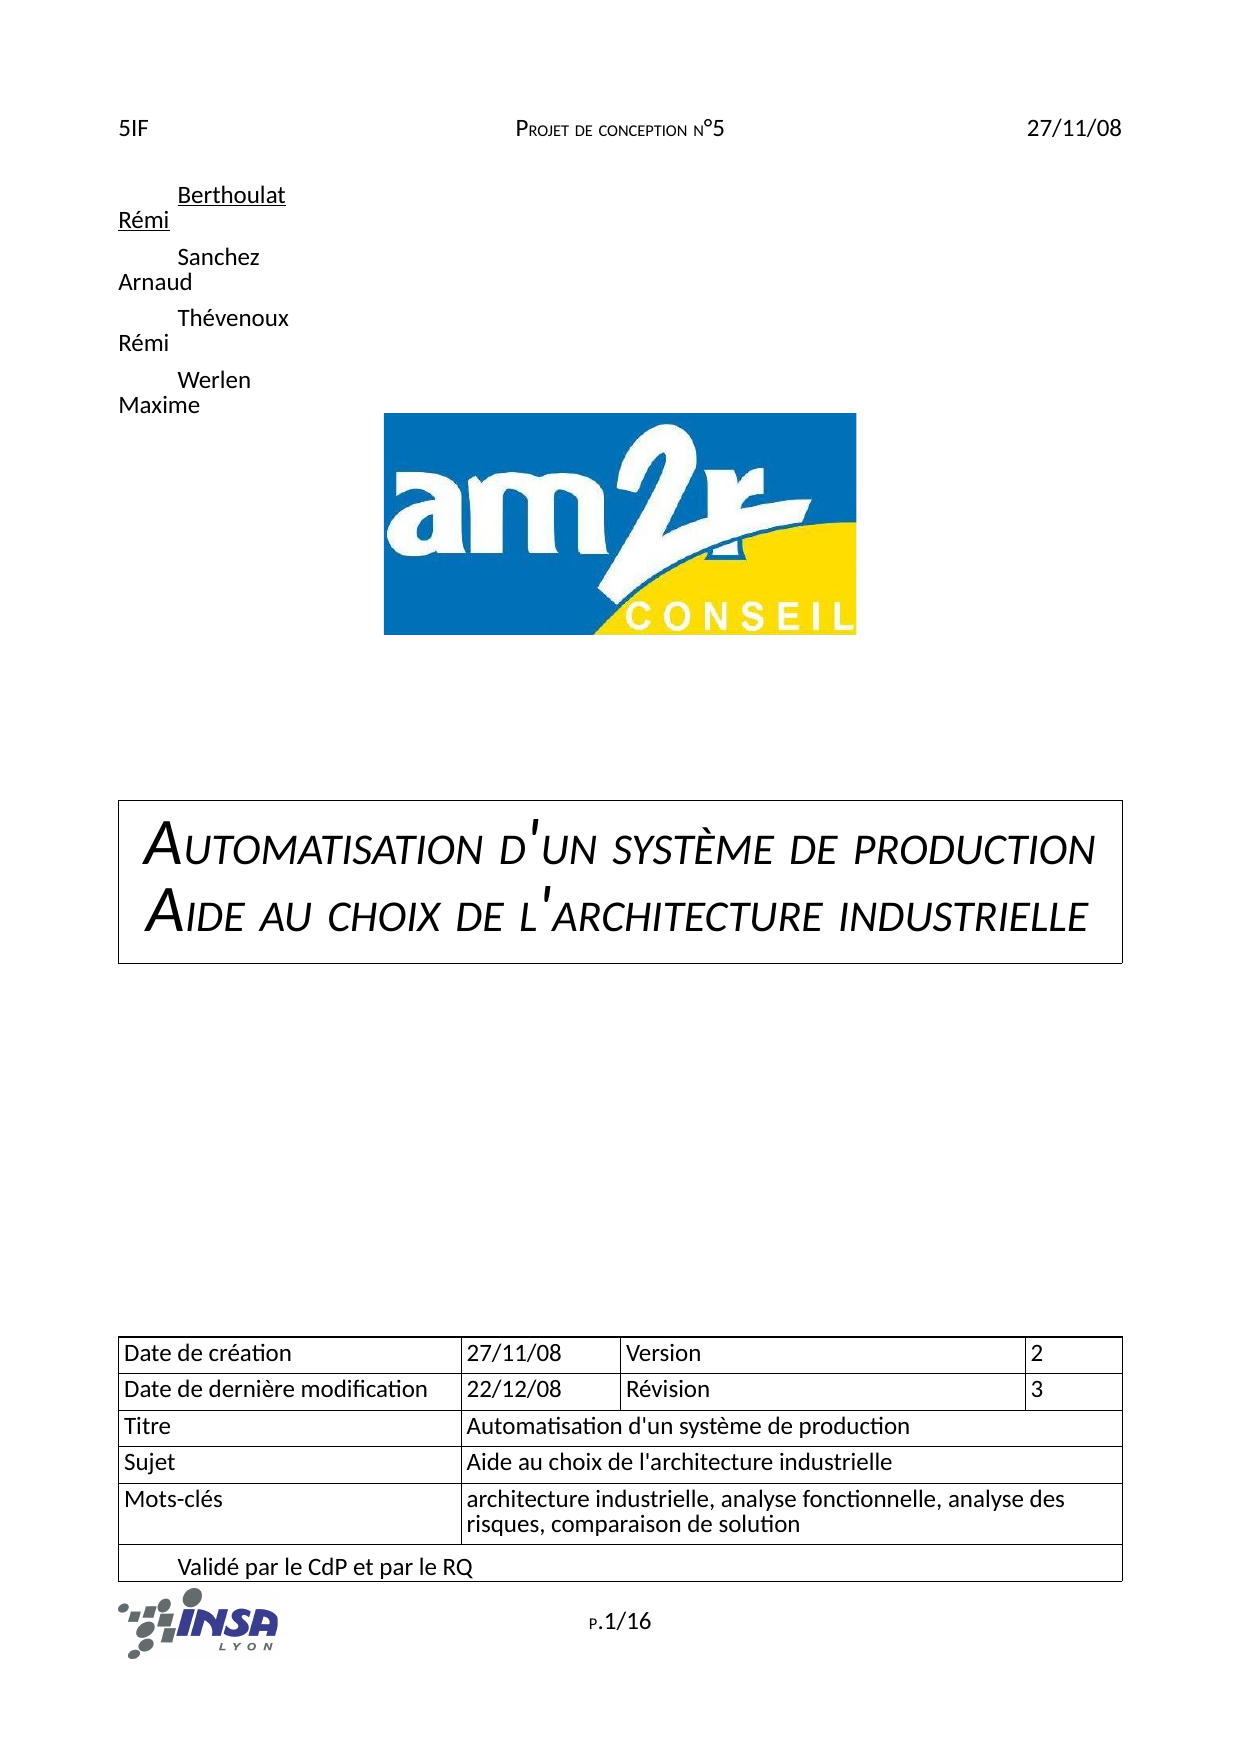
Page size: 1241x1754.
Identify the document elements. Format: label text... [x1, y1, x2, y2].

picture [118, 1588, 278, 1659]
picture [383, 413, 857, 635]
table_header 2 [1026, 1338, 1122, 1373]
table_cell Date de dernière modification [119, 1374, 461, 1410]
table_cell Aide au choix de l'architecture industrielle [462, 1447, 1122, 1483]
table_cell Titre [119, 1411, 461, 1446]
table_cell Mots-clés [119, 1484, 461, 1544]
table_cell 22/12/08 [462, 1374, 620, 1410]
table_header 27/11/08 [462, 1338, 620, 1373]
table_cell Révision [621, 1374, 1025, 1410]
table_cell 3 [1026, 1374, 1122, 1410]
table_cell architecture industrielle, analyse fonctionnelle, analyse des risques, comparaison de solution [462, 1484, 1122, 1544]
text Berthoulat Rémi [118, 184, 333, 234]
text Werlen Maxime [118, 370, 333, 420]
text Validé par le CdP et par le RQ [119, 1556, 1122, 1581]
table_cell Sujet [119, 1447, 461, 1483]
subtitle Automatisation d'un système de production Aide au choix de l'architecture industrielle [119, 801, 1122, 963]
text Sanchez Arnaud [118, 246, 333, 296]
text Thévenoux Rémi [118, 308, 333, 358]
table_header Version [621, 1338, 1025, 1373]
table_header Date de création [119, 1338, 461, 1373]
table_cell Automatisation d'un système de production [462, 1411, 1122, 1446]
